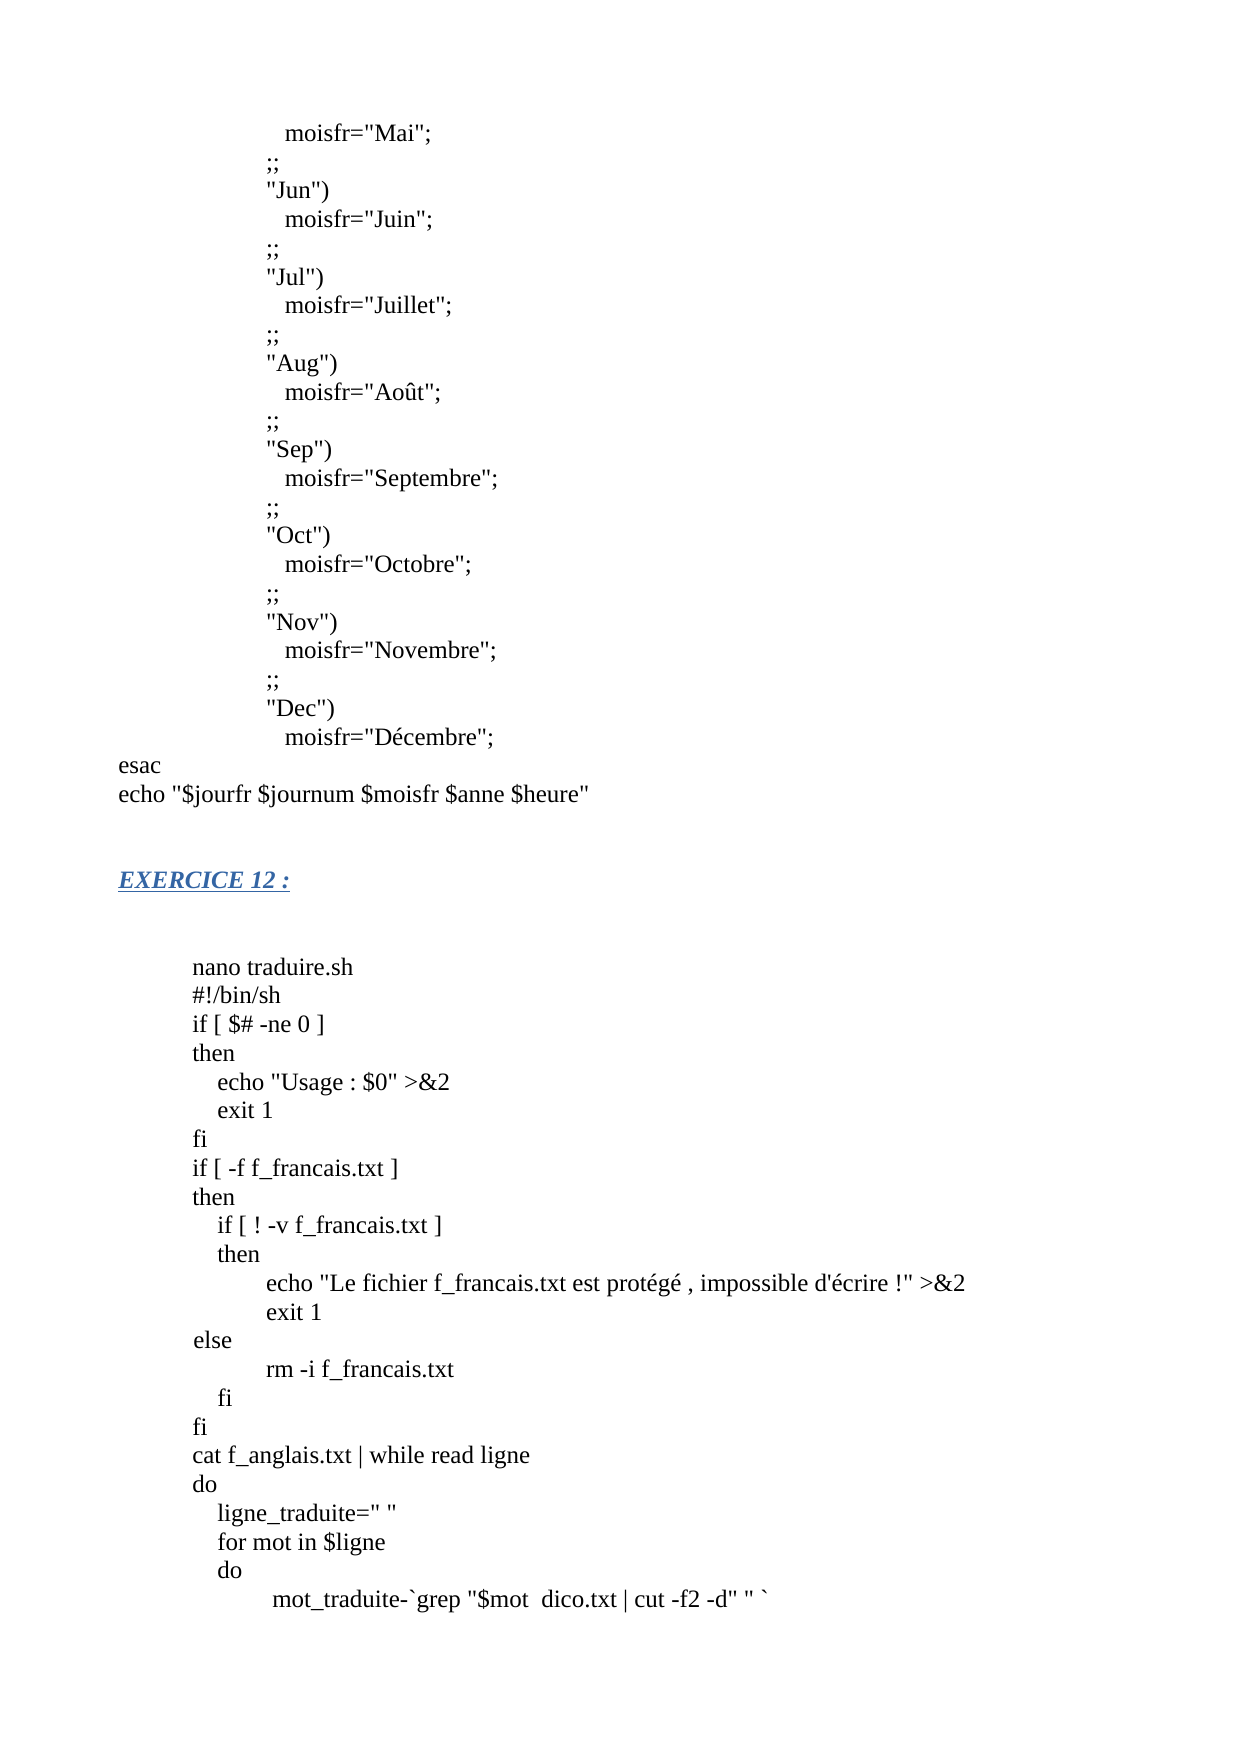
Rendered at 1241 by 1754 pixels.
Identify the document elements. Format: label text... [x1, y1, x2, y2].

text ;; [118, 578, 1122, 607]
text ligne_traduite=" " [118, 1498, 1122, 1527]
text echo "Le fichier f_francais.txt est protégé , impossible d'écrire !" >&2 [118, 1268, 1122, 1297]
text moisfr="Juin"; [118, 204, 1122, 233]
text "Nov") [118, 607, 1122, 636]
text EXERCICE 12 : [118, 866, 1122, 894]
text nano traduire.sh [118, 952, 1122, 981]
text if [ -f f_francais.txt ] [118, 1153, 1122, 1182]
text ;; [118, 492, 1122, 521]
text moisfr="Juillet"; [118, 291, 1122, 319]
text echo "Usage : $0" >&2 [118, 1067, 1122, 1096]
text ;; [118, 147, 1122, 176]
text "Dec") [118, 693, 1122, 722]
text fi [118, 1124, 1122, 1153]
text "Jun") [118, 176, 1122, 204]
text esac [118, 751, 1122, 779]
text exit 1 [118, 1096, 1122, 1124]
text do [118, 1556, 1122, 1584]
text "Aug") [118, 348, 1122, 377]
text ;; [118, 233, 1122, 262]
text ;; [118, 664, 1122, 693]
text cat f_anglais.txt | while read ligne [118, 1441, 1122, 1469]
text "Sep") [118, 434, 1122, 463]
text then [118, 1038, 1122, 1067]
text echo "$jourfr $journum $moisfr $anne $heure" [118, 779, 1122, 808]
text moisfr="Décembre"; [118, 722, 1122, 751]
text moisfr="Novembre"; [118, 636, 1122, 664]
text if [ ! -v f_francais.txt ] [118, 1211, 1122, 1239]
text then [118, 1239, 1122, 1268]
text do [118, 1469, 1122, 1498]
text "Jul") [118, 262, 1122, 291]
text moisfr="Octobre"; [118, 549, 1122, 578]
text moisfr="Mai"; [118, 118, 1122, 147]
text #!/bin/sh [118, 981, 1122, 1009]
text exit 1 [118, 1297, 1122, 1326]
text moisfr="Septembre"; [118, 463, 1122, 492]
text then [118, 1182, 1122, 1211]
text "Oct") [118, 521, 1122, 549]
text mot_traduite-`grep "$mot dico.txt | cut -f2 -d" " ` [118, 1584, 1122, 1613]
text moisfr="Août"; [118, 377, 1122, 406]
text for mot in $ligne [118, 1527, 1122, 1556]
text rm -i f_francais.txt [118, 1354, 1122, 1383]
text ;; [118, 319, 1122, 348]
text ;; [118, 406, 1122, 434]
text fi [118, 1412, 1122, 1441]
text fi [118, 1383, 1122, 1412]
text if [ $# -ne 0 ] [118, 1009, 1122, 1038]
text else [118, 1326, 1122, 1354]
